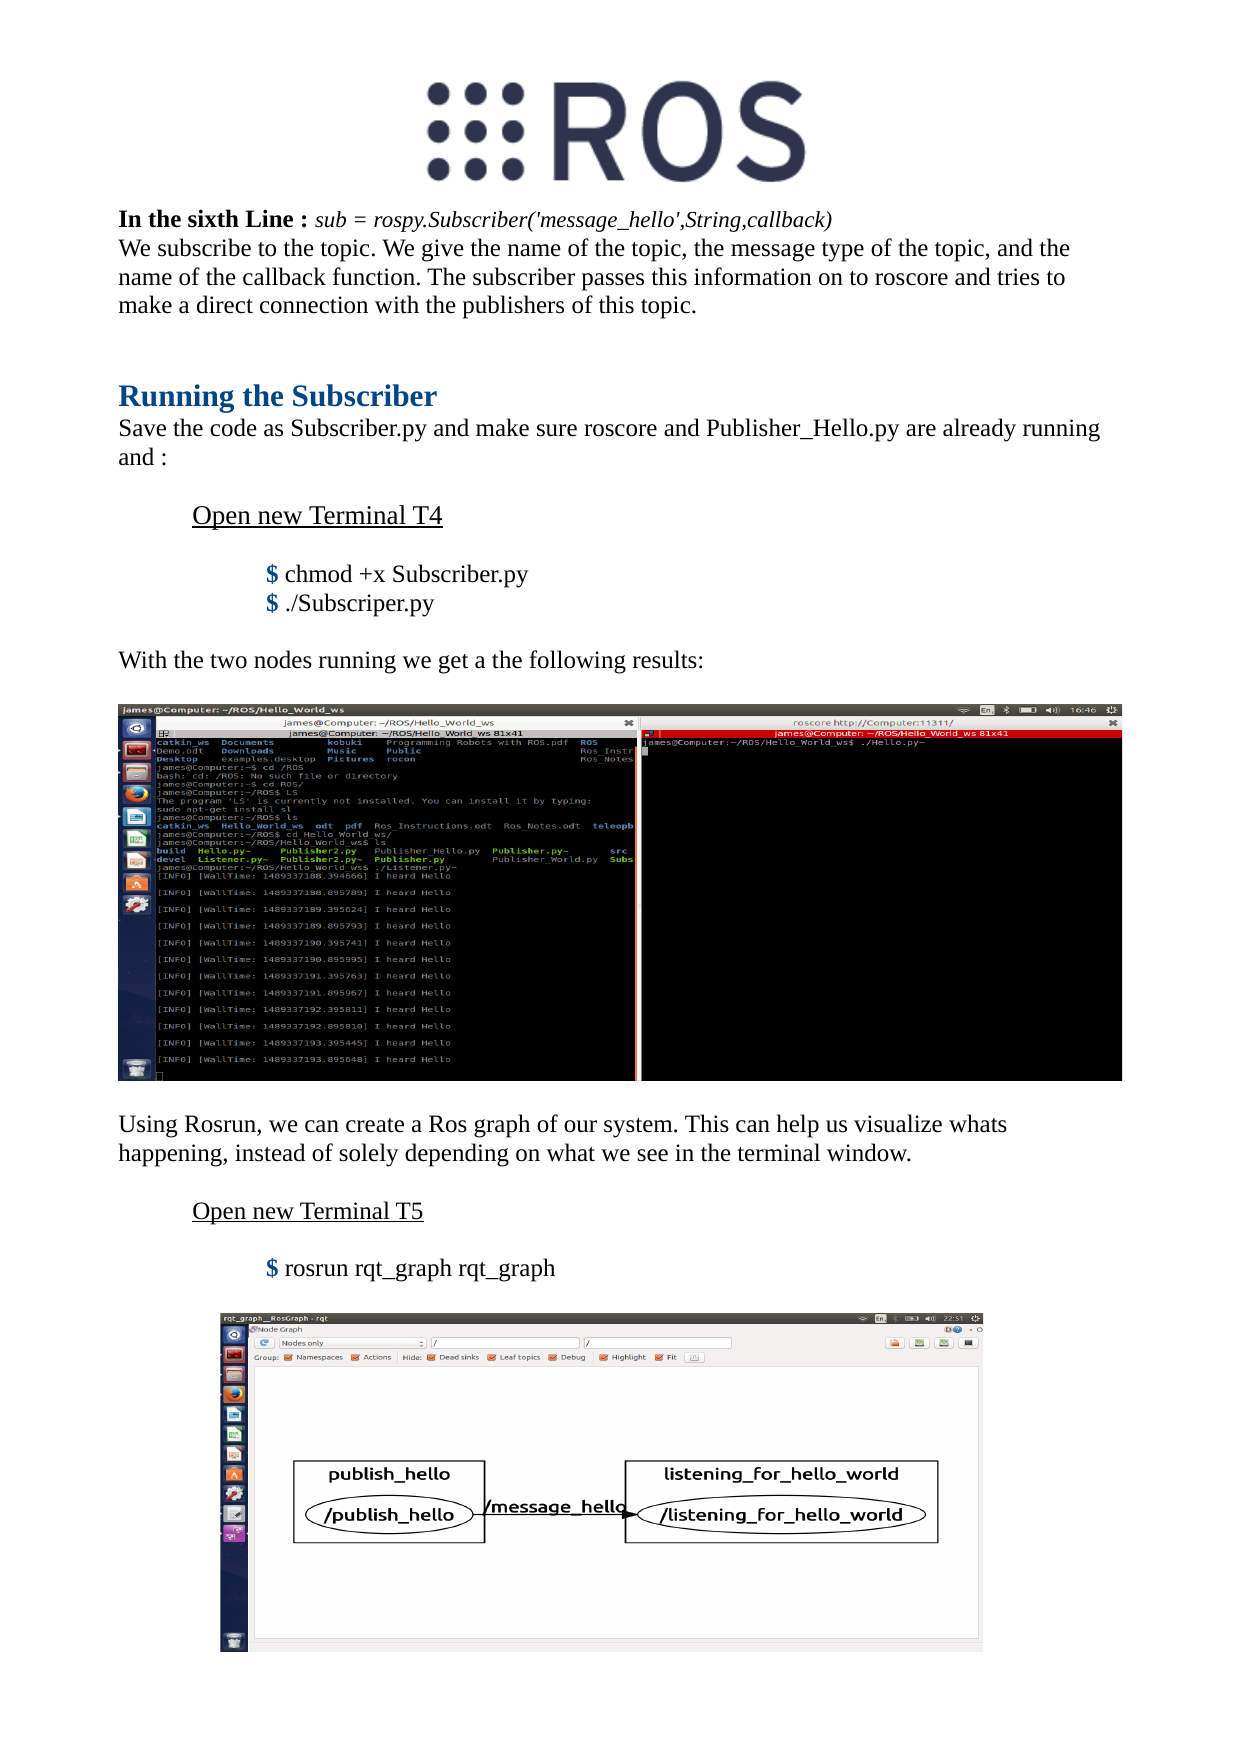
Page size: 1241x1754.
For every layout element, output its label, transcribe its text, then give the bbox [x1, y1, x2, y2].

text With the two nodes running we get a the following results: [118, 645, 1122, 674]
text Open new Terminal T4 [118, 499, 1122, 530]
picture [118, 704, 1123, 1081]
text Save the code as Subscriber.py and make sure roscore and Publisher_Hello.py are already running and : [118, 413, 1122, 470]
text We subscribe to the topic. We give the name of the topic, the message type of the topic, and the name of the callback function. The subscriber passes this information on to roscore and tries to make a direct connection with the publishers of this topic. [118, 233, 1122, 319]
picture [421, 75, 819, 190]
text In the sixth Line : sub = rospy.Subscriber('message_hello',String,callback) [118, 204, 1122, 233]
text Using Rosrun, we can create a Ros graph of our system. This can help us visualize whats happening, instead of solely depending on what we see in the terminal window. [118, 1109, 1122, 1167]
text Running the Subscriber [118, 377, 1122, 413]
text Open new Terminal T5 [118, 1196, 1122, 1224]
picture [220, 1313, 984, 1652]
text $ ./Subscriper.py [118, 588, 1122, 616]
text $ rosrun rqt_graph rqt_graph [118, 1253, 1122, 1282]
text $ chmod +x Subscriber.py [118, 559, 1122, 588]
